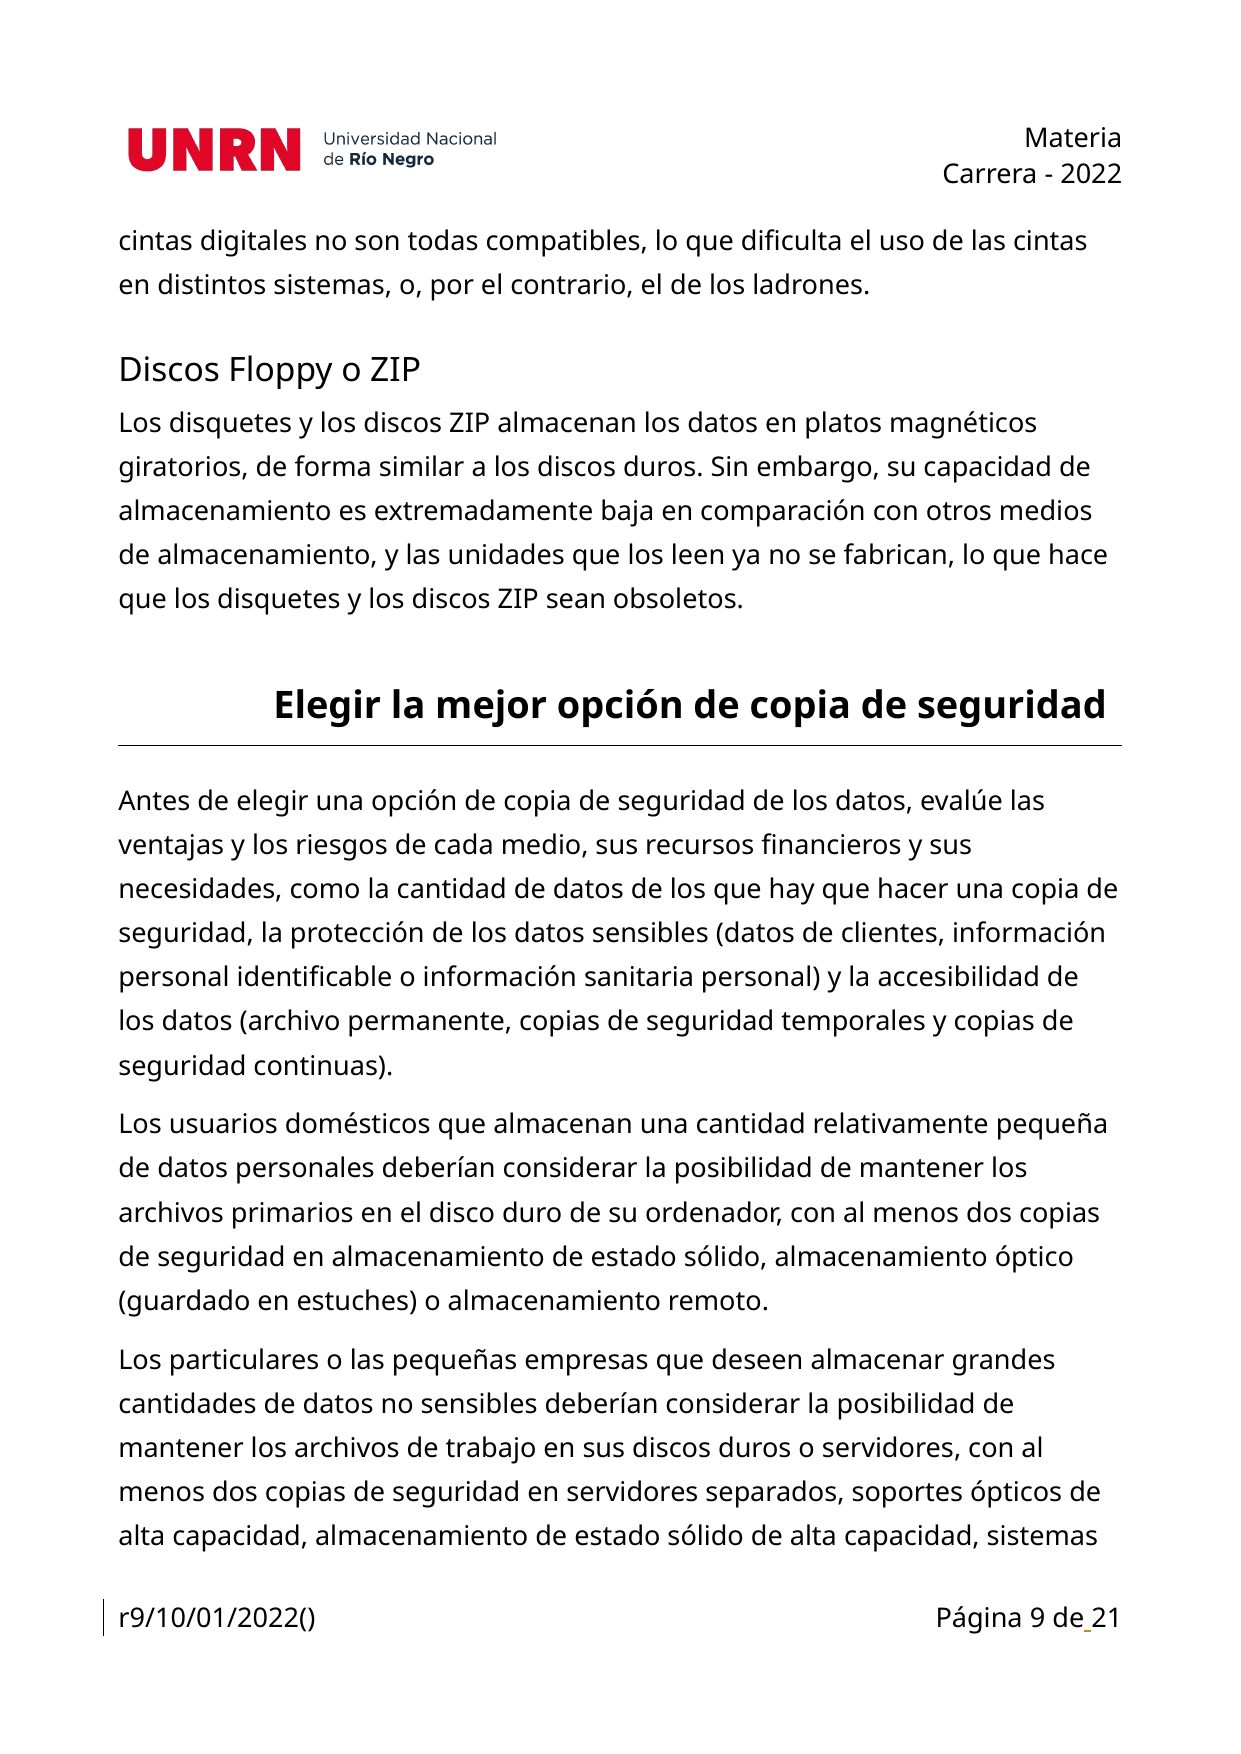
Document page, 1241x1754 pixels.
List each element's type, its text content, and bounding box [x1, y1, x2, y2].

text Antes de elegir una opción de copia de seguridad de los datos, evalúe las ventajas y los riesgos de cada medio, sus recursos financieros y sus necesidades, como la cantidad de datos de los que hay que hacer una copia de seguridad, la protección de los datos sensibles (datos de clientes, información personal identificable o información sanitaria personal) y la accesibilidad de los datos (archivo permanente, copias de seguridad temporales y copias de seguridad continuas). [118, 781, 1122, 1083]
text Los particulares o las pequeñas empresas que deseen almacenar grandes cantidades de datos no sensibles deberían considerar la posibilidad de mantener los archivos de trabajo en sus discos duros o servidores, con al menos dos copias de seguridad en servidores separados, soportes ópticos de alta capacidad, almacenamiento de estado sólido de alta capacidad, sistemas [118, 1340, 1122, 1554]
subtitle Elegir la mejor opción de copia de seguridad [118, 663, 1122, 745]
text cintas digitales no son todas compatibles, lo que dificulta el uso de las cintas en distintos sistemas, o, por el contrario, el de los ladrones. [118, 221, 1122, 302]
text Los disquetes y los discos ZIP almacenan los datos en platos magnéticos giratorios, de forma similar a los discos duros. Sin embargo, su capacidad de almacenamiento es extremadamente baja en comparación con otros medios de almacenamiento, y las unidades que los leen ya no se fabrican, lo que hace que los disquetes y los discos ZIP sean obsoletos. [118, 403, 1122, 617]
picture [118, 118, 505, 180]
text Los usuarios domésticos que almacenan una cantidad relativamente pequeña de datos personales deberían considerar la posibilidad de mantener los archivos primarios en el disco duro de su ordenador, con al menos dos copias de seguridad en almacenamiento de estado sólido, almacenamiento óptico (guardado en estuches) o almacenamiento remoto. [118, 1105, 1122, 1318]
subtitle Discos Floppy o ZIP [118, 345, 1122, 391]
